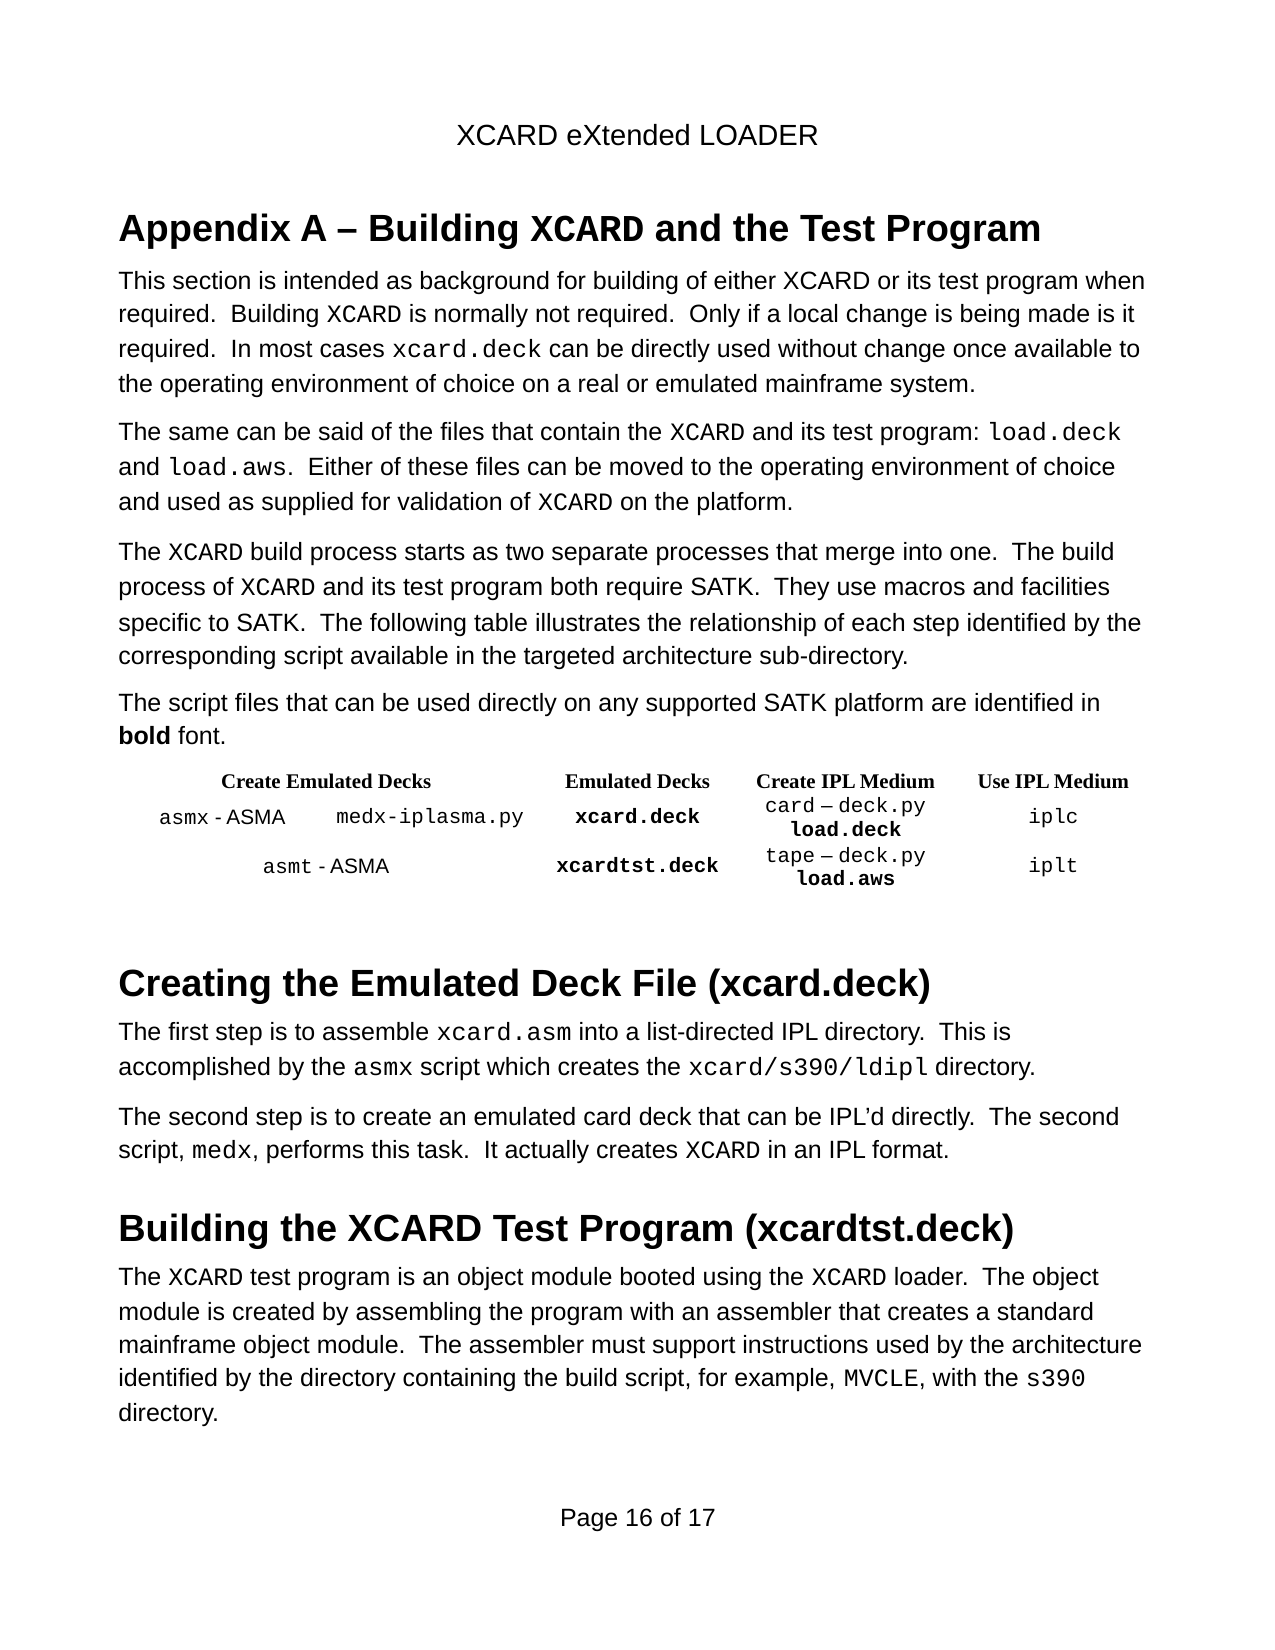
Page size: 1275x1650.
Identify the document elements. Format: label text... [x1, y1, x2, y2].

text This section is intended as background for building of either XCARD or its test program when required. Building XCARD is normally not required. Only if a local change is being made is it required. In most cases xcard.deck can be directly used without change once available to the operating environment of choice on a real or emulated mainframe system. [118, 266, 1157, 398]
table_header Use IPL Medium [949, 769, 1157, 793]
text The first step is to assemble xcard.asm into a list-directed IPL directory. This is accomplished by the asmx script which creates the xcard/s390/ldipl directory. [118, 1016, 1157, 1083]
table_cell medx-iplasma.py [326, 793, 533, 842]
table_header Emulated Decks [534, 769, 741, 793]
table_cell iplc [949, 793, 1157, 842]
table_cell asmt - ASMA [118, 843, 533, 892]
subtitle Creating the Emulated Deck File (xcard.deck) [118, 960, 1157, 1004]
text The second step is to create an emulated card deck that can be IPL’d directly. The second script, medx, performs this task. It actually creates XCARD in an IPL format. [118, 1102, 1157, 1166]
table_cell iplt [949, 843, 1157, 892]
text The script files that can be used directly on any supported SATK platform are identified in bold font. [118, 688, 1157, 750]
table_cell tape – deck.py load.aws [741, 843, 949, 892]
text The same can be said of the files that contain the XCARD and its test program: load.deck and load.aws. Either of these files can be moved to the operating environment of choice and used as supplied for validation of XCARD on the platform. [118, 417, 1157, 518]
table_cell xcard.deck [534, 793, 741, 842]
text The XCARD test program is an object module booted using the XCARD loader. The object module is created by assembling the program with an assembler that creates a standard mainframe object module. The assembler must support instructions used by the architecture identified by the directory containing the build script, for example, MVCLE, with the s390 directory. [118, 1262, 1157, 1427]
table_header Create Emulated Decks [118, 769, 533, 793]
subtitle Appendix A – Building XCARD and the Test Program [118, 206, 1157, 253]
table_cell asmx - ASMA [118, 793, 326, 842]
table_header Create IPL Medium [741, 769, 949, 793]
table_cell card – deck.py load.deck [741, 793, 949, 842]
text The XCARD build process starts as two separate processes that merge into one. The build process of XCARD and its test program both require SATK. They use macros and facilities specific to SATK. The following table illustrates the relationship of each step identified by the corresponding script available in the targeted architecture sub-directory. [118, 537, 1157, 669]
table_cell xcardtst.deck [534, 843, 741, 892]
subtitle Building the XCARD Test Program (xcardtst.deck) [118, 1206, 1157, 1249]
